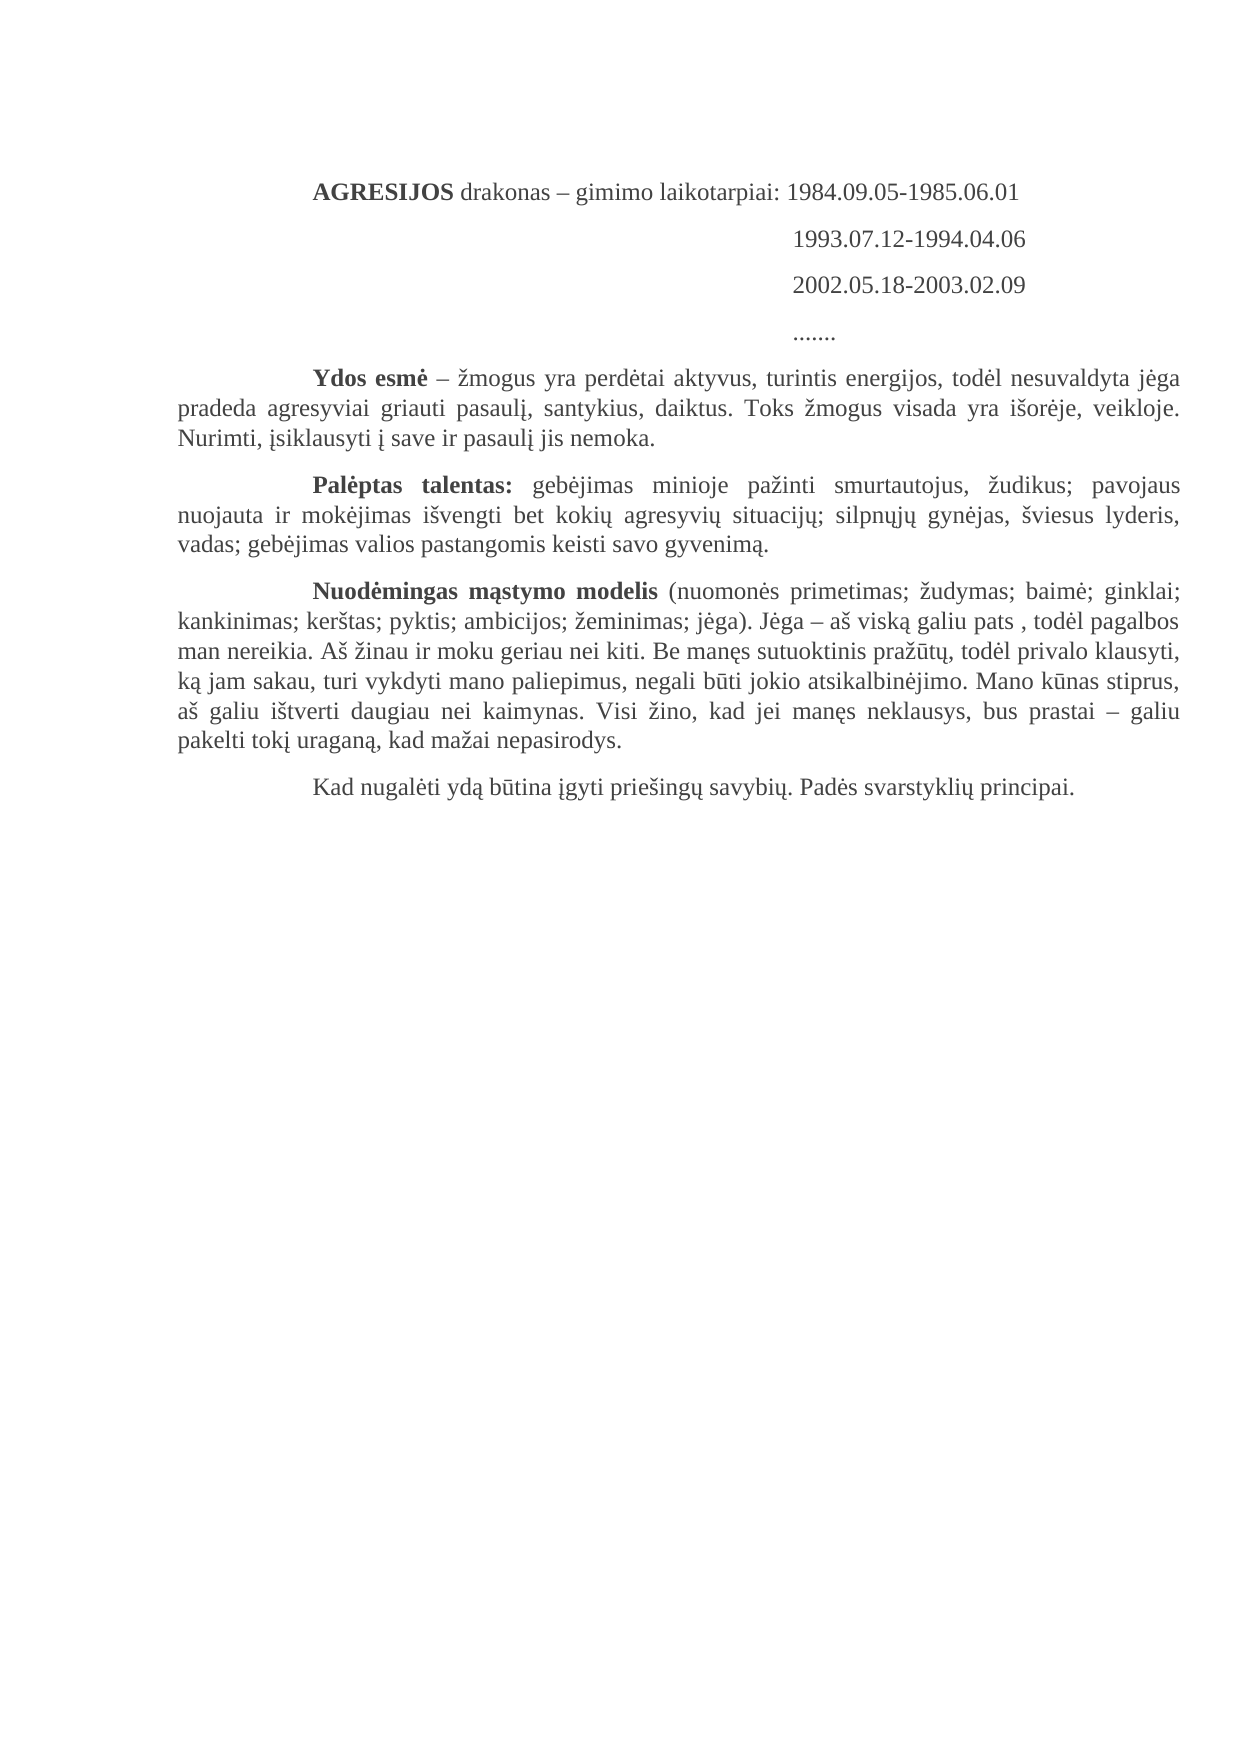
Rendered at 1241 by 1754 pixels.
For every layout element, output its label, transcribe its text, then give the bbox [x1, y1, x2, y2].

text Ydos esmė – žmogus yra perdėtai aktyvus, turintis energijos, todėl nesuvaldyta jėga pradeda agresyviai griauti pasaulį, santykius, daiktus. Toks žmogus visada yra išorėje, veikloje. Nurimti, įsiklausyti į save ir pasaulį jis nemoka. [177, 363, 1181, 452]
text AGRESIJOS drakonas – gimimo laikotarpiai: 1984.09.05-1985.06.01 [177, 177, 1181, 206]
text ....... [177, 317, 1181, 346]
text 1993.07.12-1994.04.06 [177, 224, 1181, 252]
text Kad nugalėti ydą būtina įgyti priešingų savybių. Padės svarstyklių principai. [177, 772, 1181, 801]
text Palėptas talentas: gebėjimas minioje pažinti smurtautojus, žudikus; pavojaus nuojauta ir mokėjimas išvengti bet kokių agresyvių situacijų; silpnųjų gynėjas, šviesus lyderis, vadas; gebėjimas valios pastangomis keisti savo gyvenimą. [177, 470, 1181, 558]
text Nuodėmingas mąstymo modelis (nuomonės primetimas; žudymas; baimė; ginklai; kankinimas; kerštas; pyktis; ambicijos; žeminimas; jėga). Jėga – aš viską galiu pats , todėl pagalbos man nereikia. Aš žinau ir moku geriau nei kiti. Be manęs sutuoktinis pražūtų, todėl privalo klausyti, ką jam sakau, turi vykdyti mano paliepimus, negali būti jokio atsikalbinėjimo. Mano kūnas stiprus, aš galiu ištverti daugiau nei kaimynas. Visi žino, kad jei manęs neklausys, bus prastai – galiu pakelti tokį uraganą, kad mažai nepasirodys. [177, 576, 1181, 754]
text 2002.05.18-2003.02.09 [177, 270, 1181, 299]
